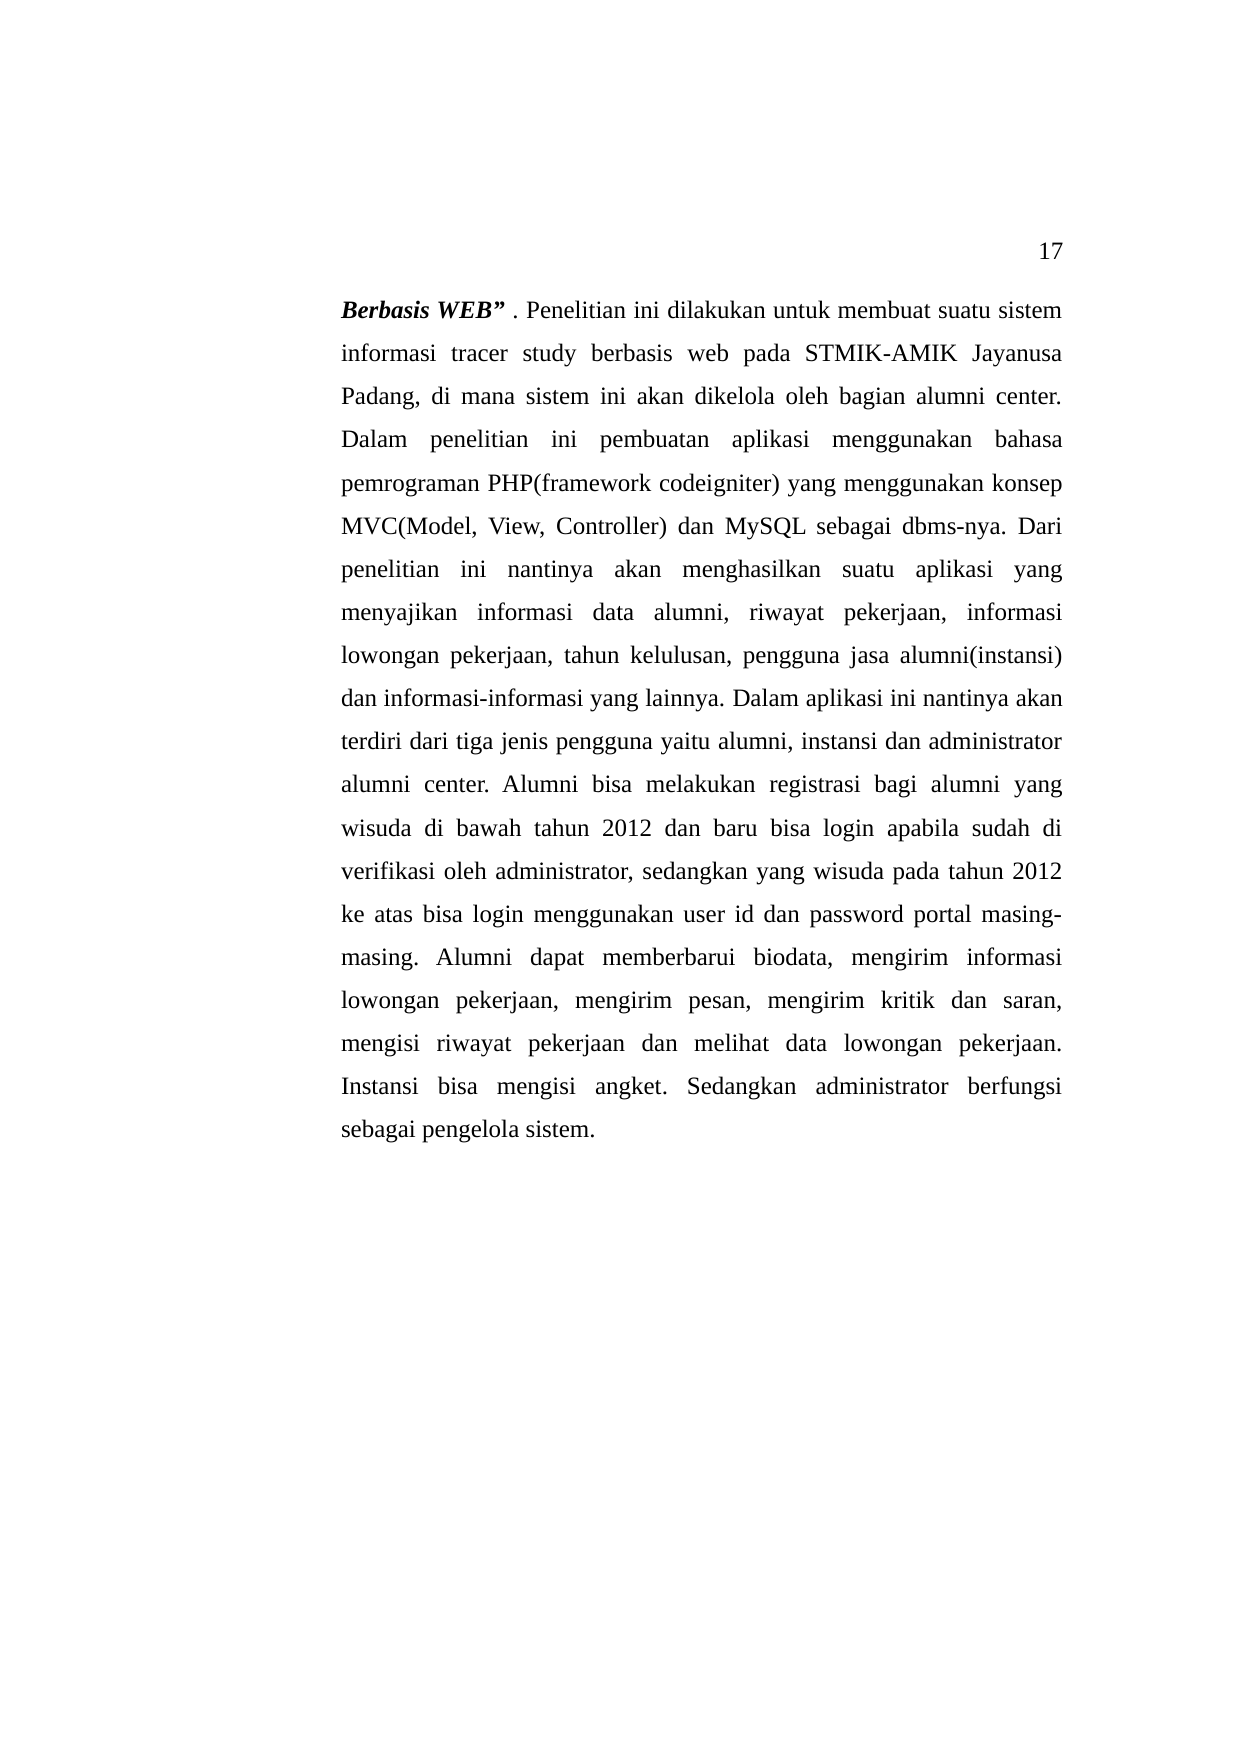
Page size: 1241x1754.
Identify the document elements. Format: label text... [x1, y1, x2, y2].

list Berbasis WEB” . Penelitian ini dilakukan untuk membuat suatu sistem informasi tracer study berbasis web pada STMIK-AMIK Jayanusa Padang, di mana sistem ini akan dikelola oleh bagian alumni center. Dalam penelitian ini pembuatan aplikasi menggunakan bahasa pemrograman PHP(framework codeigniter) yang menggunakan konsep MVC(Model, View, Controller) dan MySQL sebagai dbms-nya. Dari penelitian ini nantinya akan menghasilkan suatu aplikasi yang menyajikan informasi data alumni, riwayat pekerjaan, informasi lowongan pekerjaan, tahun kelulusan, pengguna jasa alumni(instansi) dan informasi-informasi yang lainnya. Dalam aplikasi ini nantinya akan terdiri dari tiga jenis pengguna yaitu alumni, instansi dan administrator alumni center. Alumni bisa melakukan registrasi bagi alumni yang wisuda di bawah tahun 2012 dan baru bisa login apabila sudah di verifikasi oleh administrator, sedangkan yang wisuda pada tahun 2012 ke atas bisa login menggunakan user id dan password portal masing-masing. Alumni dapat memberbarui biodata, mengirim informasi lowongan pekerjaan, mengirim pesan, mengirim kritik dan saran, mengisi riwayat pekerjaan dan melihat data lowongan pekerjaan. Instansi bisa mengisi angket. Sedangkan administrator berfungsi sebagai pengelola sistem. [303, 295, 1063, 1143]
